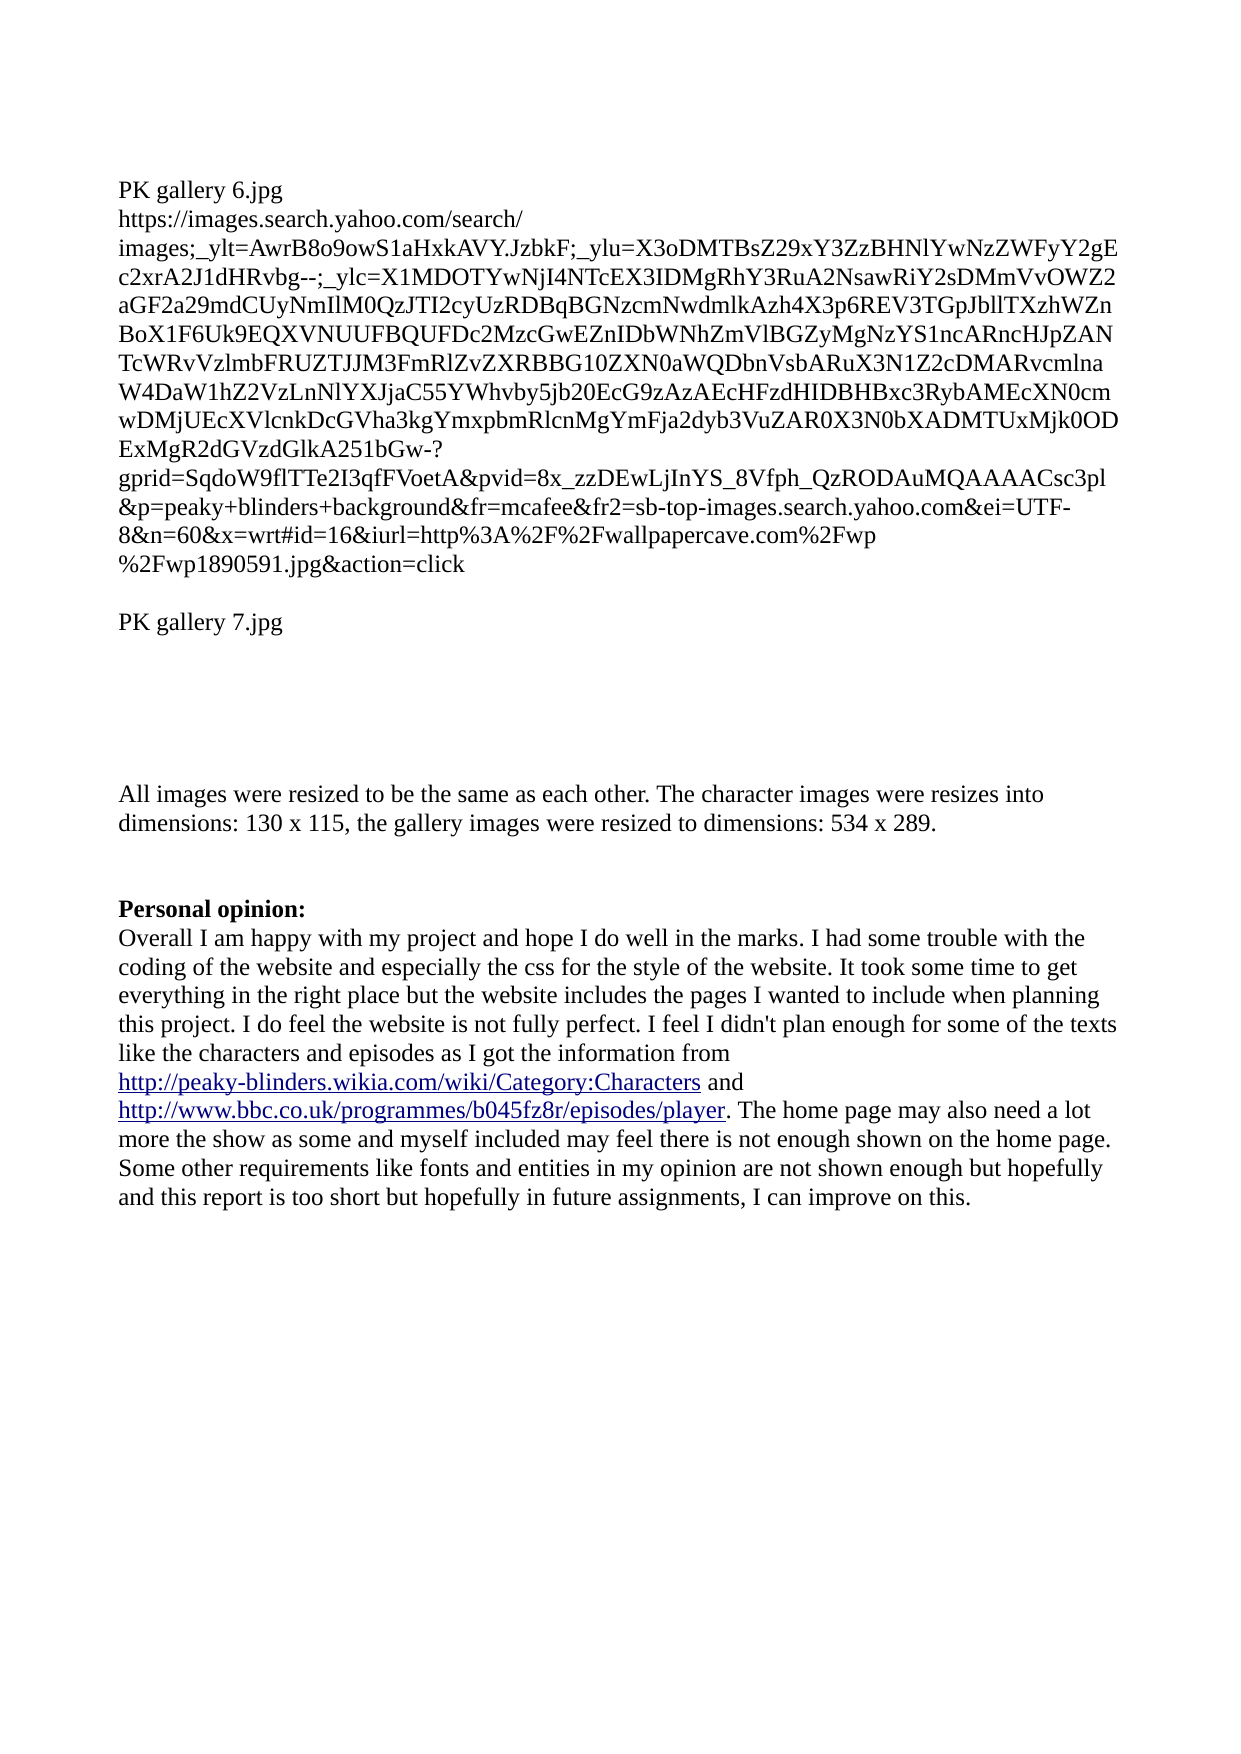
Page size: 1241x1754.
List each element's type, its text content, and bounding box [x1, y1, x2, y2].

text Personal opinion: [118, 894, 1122, 923]
text PK gallery 7.jpg [118, 607, 1122, 636]
text PK gallery 6.jpg [118, 176, 1122, 204]
text https://images.search.yahoo.com/search/images;_ylt=AwrB8o9owS1aHxkAVY.JzbkF;_ylu=X3oDMTBsZ29xY3ZzBHNlYwNzZWFyY2gEc2xrA2J1dHRvbg--;_ylc=X1MDOTYwNjI4NTcEX3IDMgRhY3RuA2NsawRiY2sDMmVvOWZ2aGF2a29mdCUyNmIlM0QzJTI2cyUzRDBqBGNzcmNwdmlkAzh4X3p6REV3TGpJbllTXzhWZnBoX1F6Uk9EQXVNUUFBQUFDc2MzcGwEZnIDbWNhZmVlBGZyMgNzYS1ncARncHJpZANTcWRvVzlmbFRUZTJJM3FmRlZvZXRBBG10ZXN0aWQDbnVsbARuX3N1Z2cDMARvcmlnaW4DaW1hZ2VzLnNlYXJjaC55YWhvby5jb20EcG9zAzAEcHFzdHIDBHBxc3RybAMEcXN0cmwDMjUEcXVlcnkDcGVha3kgYmxpbmRlcnMgYmFja2dyb3VuZAR0X3N0bXADMTUxMjk0ODExMgR2dGVzdGlkA251bGw-?gprid=SqdoW9flTTe2I3qfFVoetA&pvid=8x_zzDEwLjInYS_8Vfph_QzRODAuMQAAAACsc3pl&p=peaky+blinders+background&fr=mcafee&fr2=sb-top-images.search.yahoo.com&ei=UTF-8&n=60&x=wrt#id=16&iurl=http%3A%2F%2Fwallpapercave.com%2Fwp%2Fwp1890591.jpg&action=click [118, 204, 1122, 578]
text Overall I am happy with my project and hope I do well in the marks. I had some trouble with the coding of the website and especially the css for the style of the website. It took some time to get everything in the right place but the website includes the pages I wanted to include when planning this project. I do feel the website is not fully perfect. I feel I didn't plan enough for some of the texts like the characters and episodes as I got the information from http://peaky-blinders.wikia.com/wiki/Category:Characters and http://www.bbc.co.uk/programmes/b045fz8r/episodes/player. The home page may also need a lot more the show as some and myself included may feel there is not enough shown on the home page. Some other requirements like fonts and entities in my opinion are not shown enough but hopefully and this report is too short but hopefully in future assignments, I can improve on this. [118, 923, 1122, 1211]
text All images were resized to be the same as each other. The character images were resizes into dimensions: 130 x 115, the gallery images were resized to dimensions: 534 x 289. [118, 779, 1122, 837]
